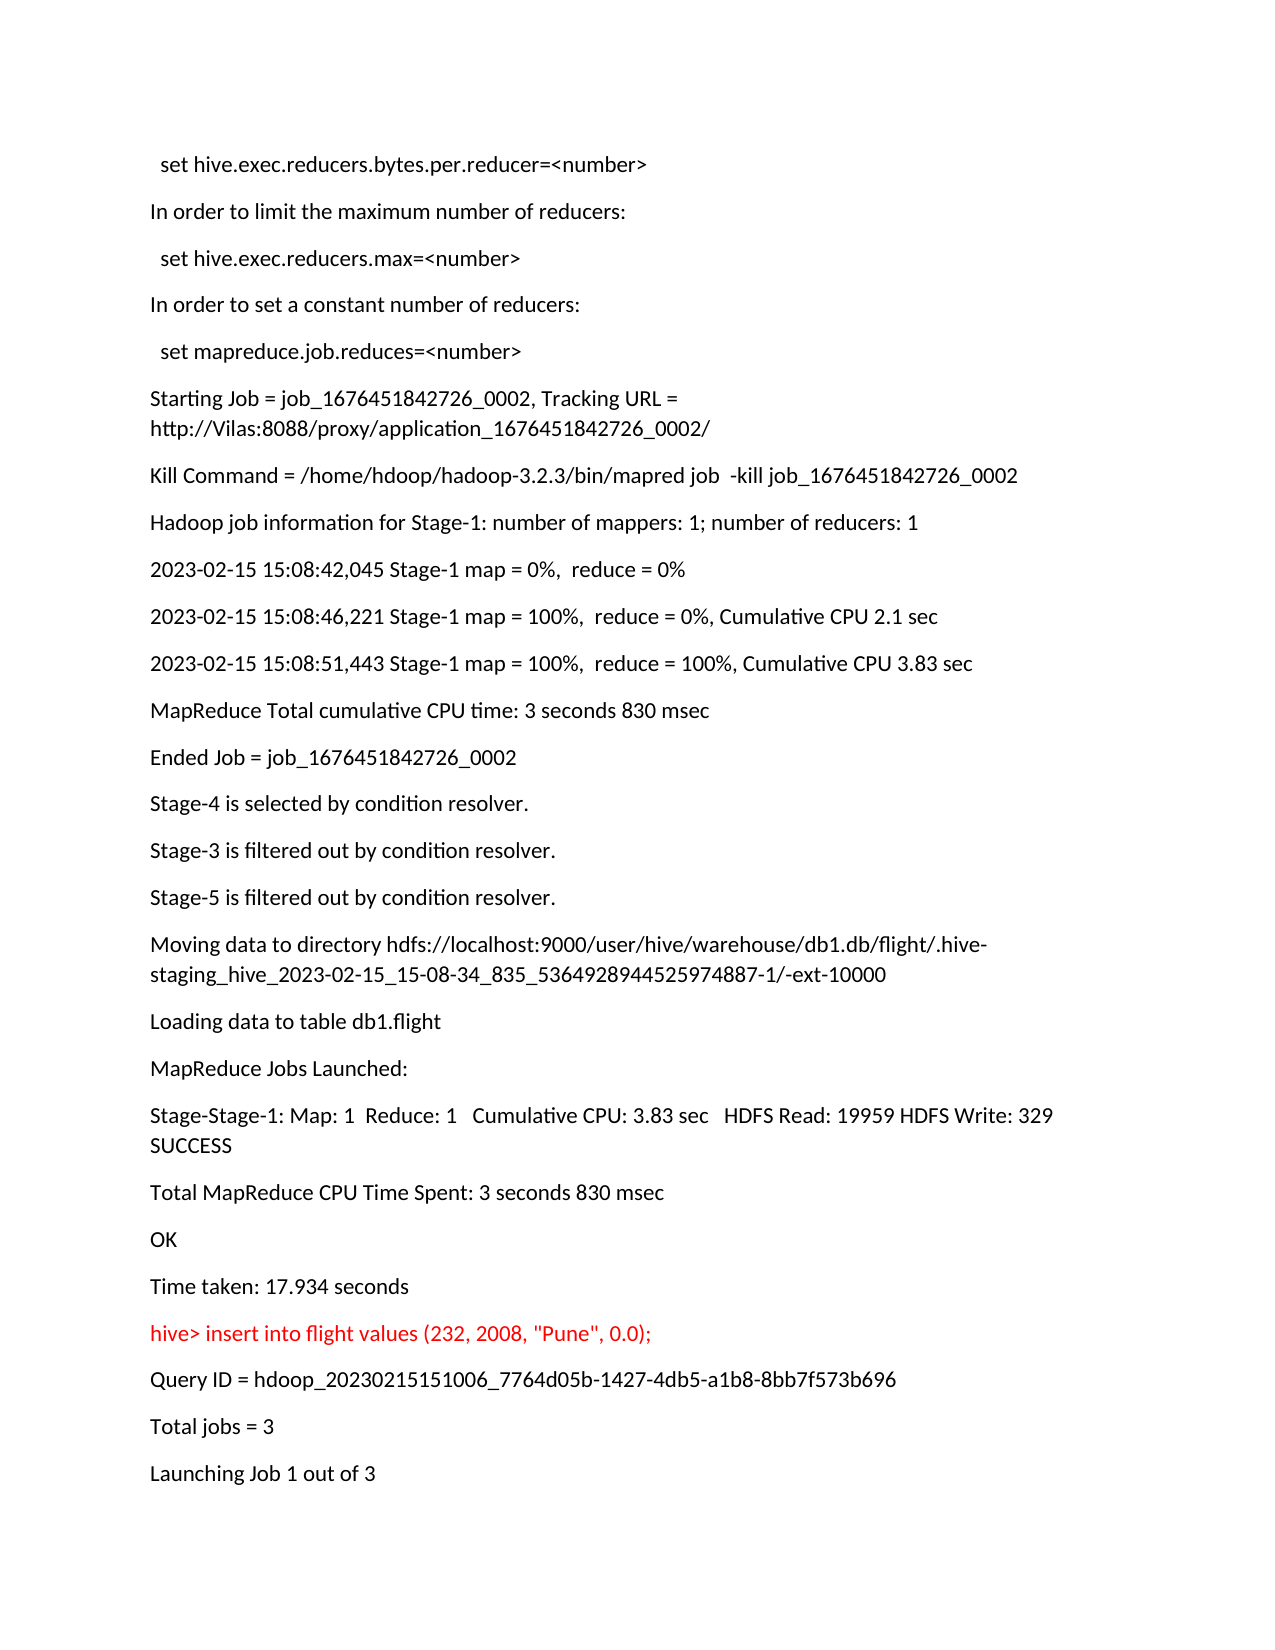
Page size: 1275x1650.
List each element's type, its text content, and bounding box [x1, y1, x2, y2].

text Launching Job 1 out of 3 [150, 1459, 1125, 1487]
text Query ID = hdoop_20230215151006_7764d05b-1427-4db5-a1b8-8bb7f573b696 [150, 1366, 1125, 1394]
text MapReduce Total cumulative CPU time: 3 seconds 830 msec [150, 696, 1125, 724]
text 2023-02-15 15:08:42,045 Stage-1 map = 0%, reduce = 0% [150, 555, 1125, 583]
text hive> insert into flight values (232, 2008, "Pune", 0.0); [150, 1319, 1125, 1347]
text Hadoop job information for Stage-1: number of mappers: 1; number of reducers: 1 [150, 508, 1125, 536]
text Stage-3 is filtered out by condition resolver. [150, 836, 1125, 864]
text Stage-Stage-1: Map: 1 Reduce: 1 Cumulative CPU: 3.83 sec HDFS Read: 19959 HDFS Write: 329 SUCCESS [150, 1101, 1125, 1159]
text OK [150, 1225, 1125, 1253]
text 2023-02-15 15:08:51,443 Stage-1 map = 100%, reduce = 100%, Cumulative CPU 3.83 sec [150, 649, 1125, 677]
text MapReduce Jobs Launched: [150, 1054, 1125, 1082]
text In order to limit the maximum number of reducers: [150, 197, 1125, 225]
text set hive.exec.reducers.bytes.per.reducer=<number> [150, 150, 1125, 178]
text set hive.exec.reducers.max=<number> [150, 244, 1125, 272]
text Total MapReduce CPU Time Spent: 3 seconds 830 msec [150, 1178, 1125, 1206]
text Stage-4 is selected by condition resolver. [150, 789, 1125, 818]
text set mapreduce.job.reduces=<number> [150, 337, 1125, 366]
text Stage-5 is filtered out by condition resolver. [150, 883, 1125, 911]
text Moving data to directory hdfs://localhost:9000/user/hive/warehouse/db1.db/flight/.hive-staging_hive_2023-02-15_15-08-34_835_5364928944525974887-1/-ext-10000 [150, 930, 1125, 988]
text 2023-02-15 15:08:46,221 Stage-1 map = 100%, reduce = 0%, Cumulative CPU 2.1 sec [150, 602, 1125, 630]
text In order to set a constant number of reducers: [150, 291, 1125, 319]
text Time taken: 17.934 seconds [150, 1272, 1125, 1300]
text Starting Job = job_1676451842726_0002, Tracking URL = http://Vilas:8088/proxy/application_1676451842726_0002/ [150, 384, 1125, 443]
text Kill Command = /home/hdoop/hadoop-3.2.3/bin/mapred job -kill job_1676451842726_0002 [150, 461, 1125, 489]
text Ended Job = job_1676451842726_0002 [150, 743, 1125, 771]
text Total jobs = 3 [150, 1412, 1125, 1441]
text Loading data to table db1.flight [150, 1007, 1125, 1035]
